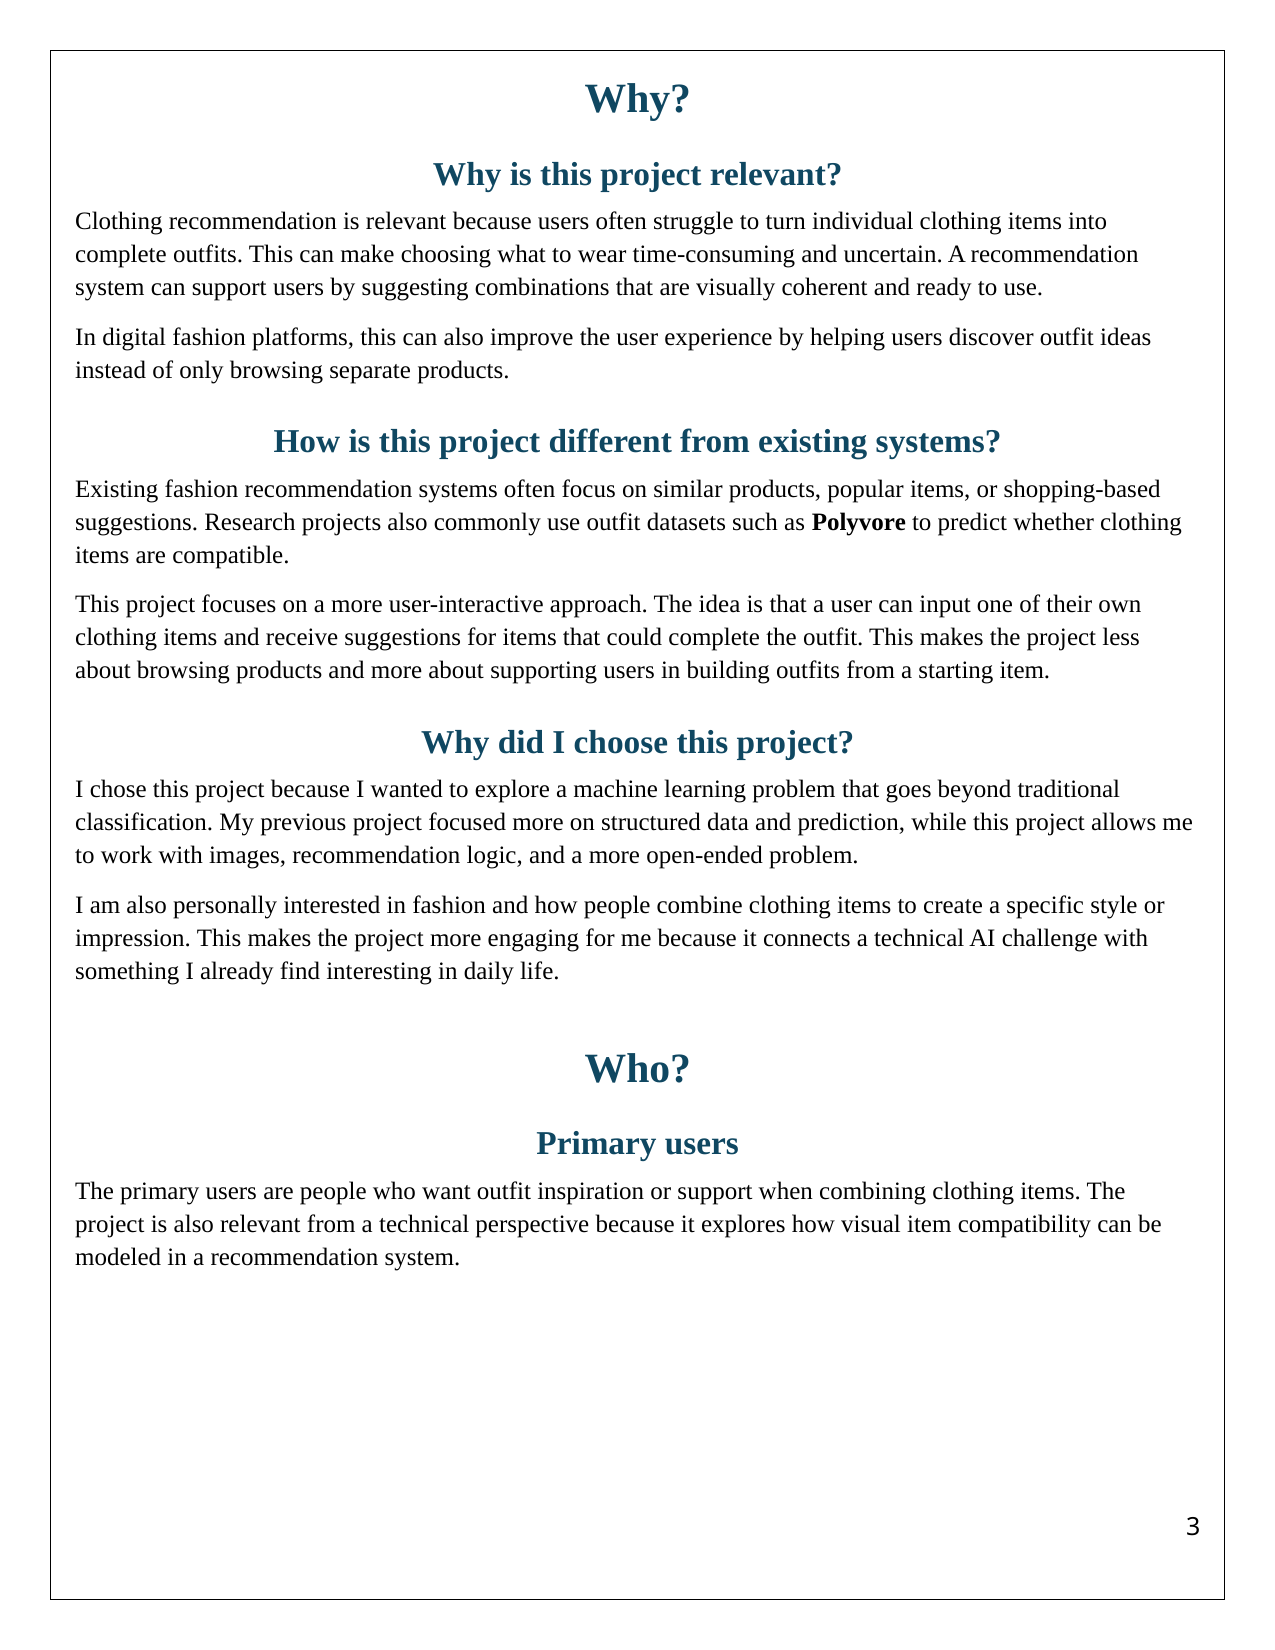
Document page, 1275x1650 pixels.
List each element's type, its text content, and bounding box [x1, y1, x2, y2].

subtitle Why is this project relevant? [75, 154, 1200, 192]
text The primary users are people who want outfit inspiration or support when combining clothing items. The project is also relevant from a technical perspective because it explores how visual item compatibility can be modeled in a recommendation system. [75, 1176, 1200, 1271]
subtitle Why did I choose this project? [75, 722, 1200, 760]
text I am also personally interested in fashion and how people combine clothing items to create a specific style or impression. This makes the project more engaging for me because it connects a technical AI challenge with something I already find interesting in daily life. [75, 890, 1200, 985]
text I chose this project because I wanted to explore a machine learning problem that goes beyond traditional classification. My previous project focused more on structured data and prediction, while this project allows me to work with images, recommendation logic, and a more open-ended problem. [75, 774, 1200, 869]
subtitle Why? [75, 74, 1200, 122]
text In digital fashion platforms, this can also improve the user experience by helping users discover outfit ideas instead of only browsing separate products. [75, 322, 1200, 384]
text This project focuses on a more user-interactive approach. The idea is that a user can input one of their own clothing items and receive suggestions for items that could complete the outfit. This makes the project less about browsing products and more about supporting users in building outfits from a starting item. [75, 589, 1200, 684]
subtitle Who? [75, 1043, 1200, 1091]
text Existing fashion recommendation systems often focus on similar products, popular items, or shopping-based suggestions. Research projects also commonly use outfit datasets such as Polyvore to predict whether clothing items are compatible. [75, 474, 1200, 568]
subtitle How is this project different from existing systems? [75, 421, 1200, 460]
subtitle Primary users [75, 1123, 1200, 1162]
text Clothing recommendation is relevant because users often struggle to turn individual clothing items into complete outfits. This can make choosing what to wear time-consuming and uncertain. A recommendation system can support users by suggesting combinations that are visually coherent and ready to use. [75, 206, 1200, 301]
